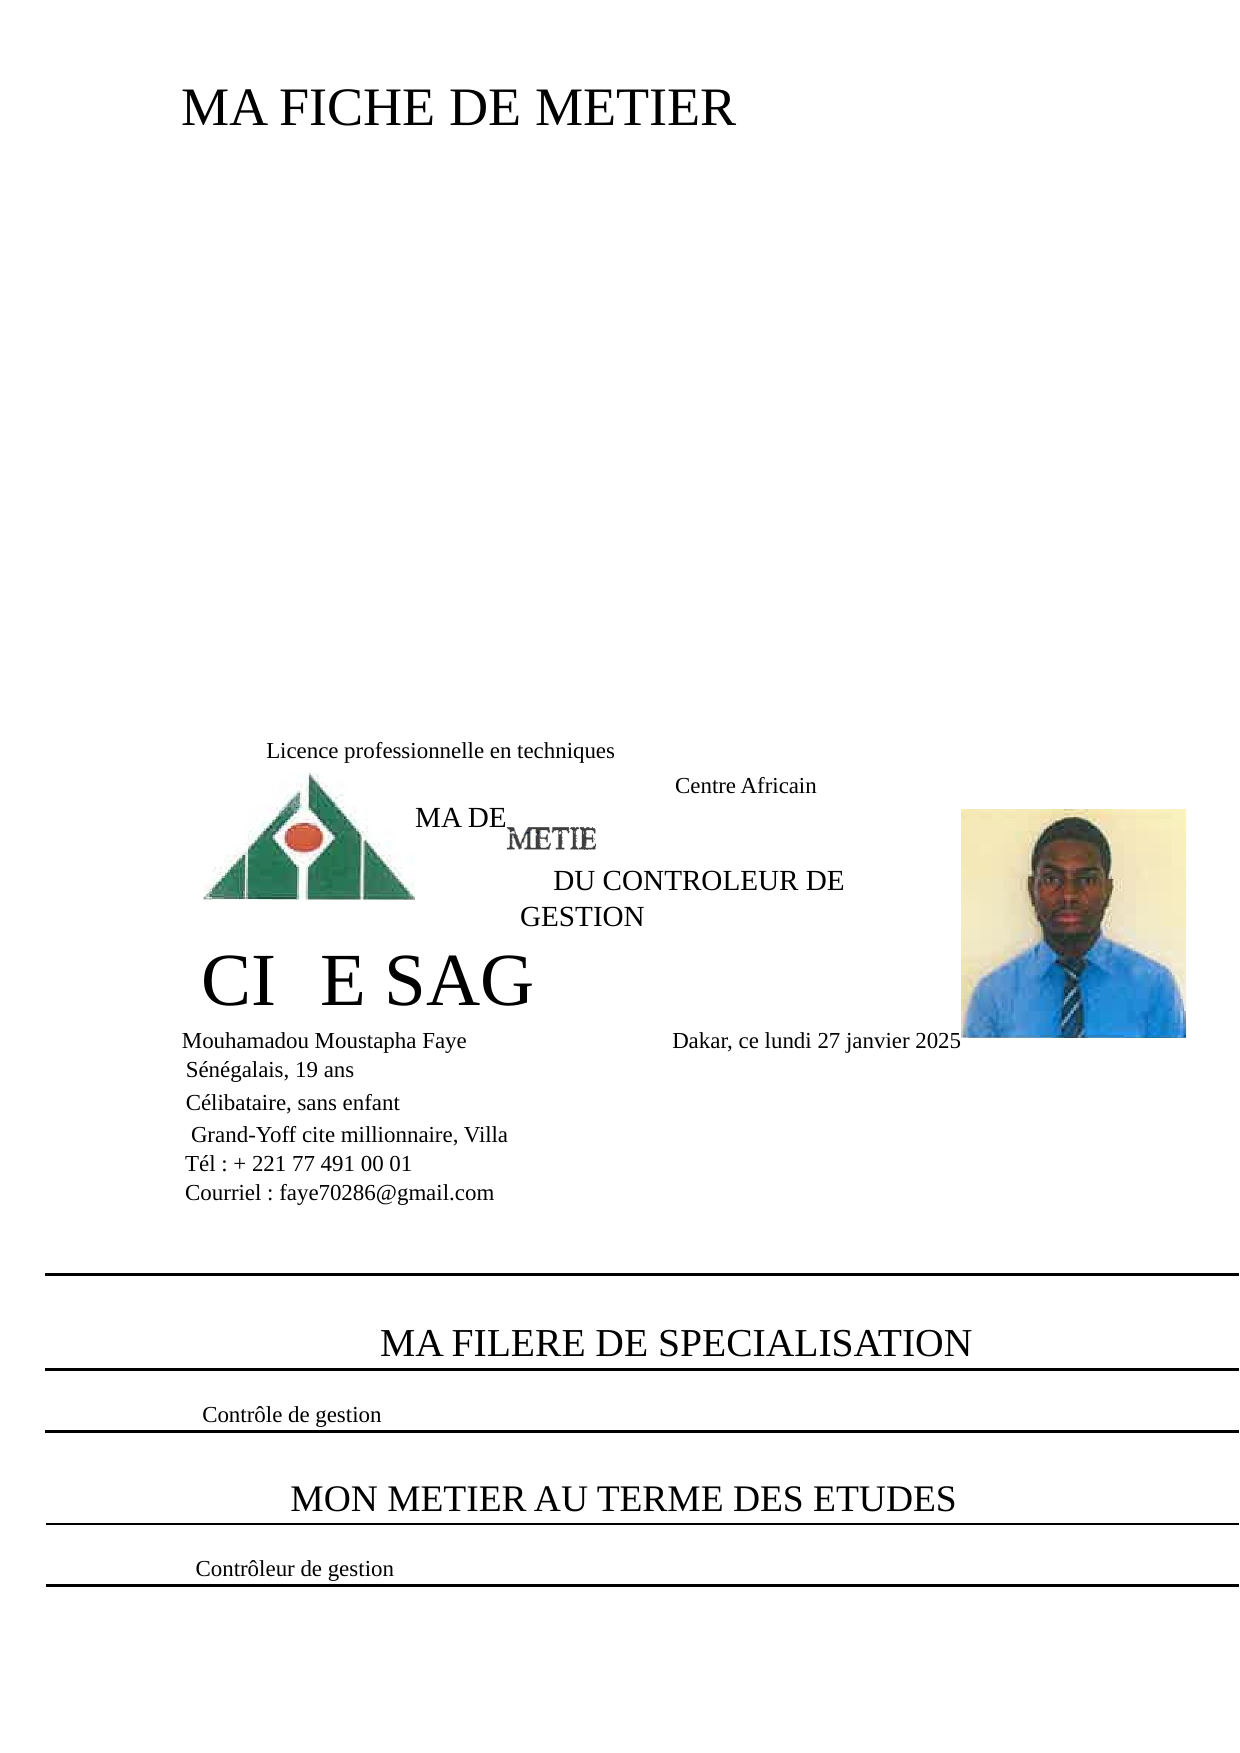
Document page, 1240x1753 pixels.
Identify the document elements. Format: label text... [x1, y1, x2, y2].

text Courriel : faye70286@gmail.com [185, 1179, 1037, 1206]
subtitle MA FILERE DE SPECIALISATION [315, 1320, 1037, 1365]
text Licence professionnelle en techniques [266, 737, 1037, 763]
text Mouhamadou Moustapha Faye Dakar, ce lundi 27 janvier 2025 [182, 1027, 1037, 1054]
subtitle MON METIER AU TERME DES ETUDES [210, 1477, 1037, 1520]
text [182, 800, 203, 849]
subtitle E SAG [201, 935, 961, 1021]
text Centre Africain [227, 772, 1037, 798]
text Célibataire, sans enfant [186, 1089, 1037, 1115]
text Tél : + 221 77 491 00 01 [185, 1150, 1037, 1177]
text MA DE [415, 800, 1037, 849]
text Contrôleur de gestion [195, 1555, 1037, 1581]
subtitle MA FICHE DE METIER [182, 75, 1037, 137]
text Sénégalais, 19 ans [186, 1056, 1037, 1083]
text Grand-Yoff cite millionnaire, Villa [191, 1121, 1037, 1148]
text GESTION [203, 899, 961, 933]
text DU CONTROLEUR DE [415, 863, 961, 897]
text Contrôle de gestion [202, 1401, 1037, 1428]
